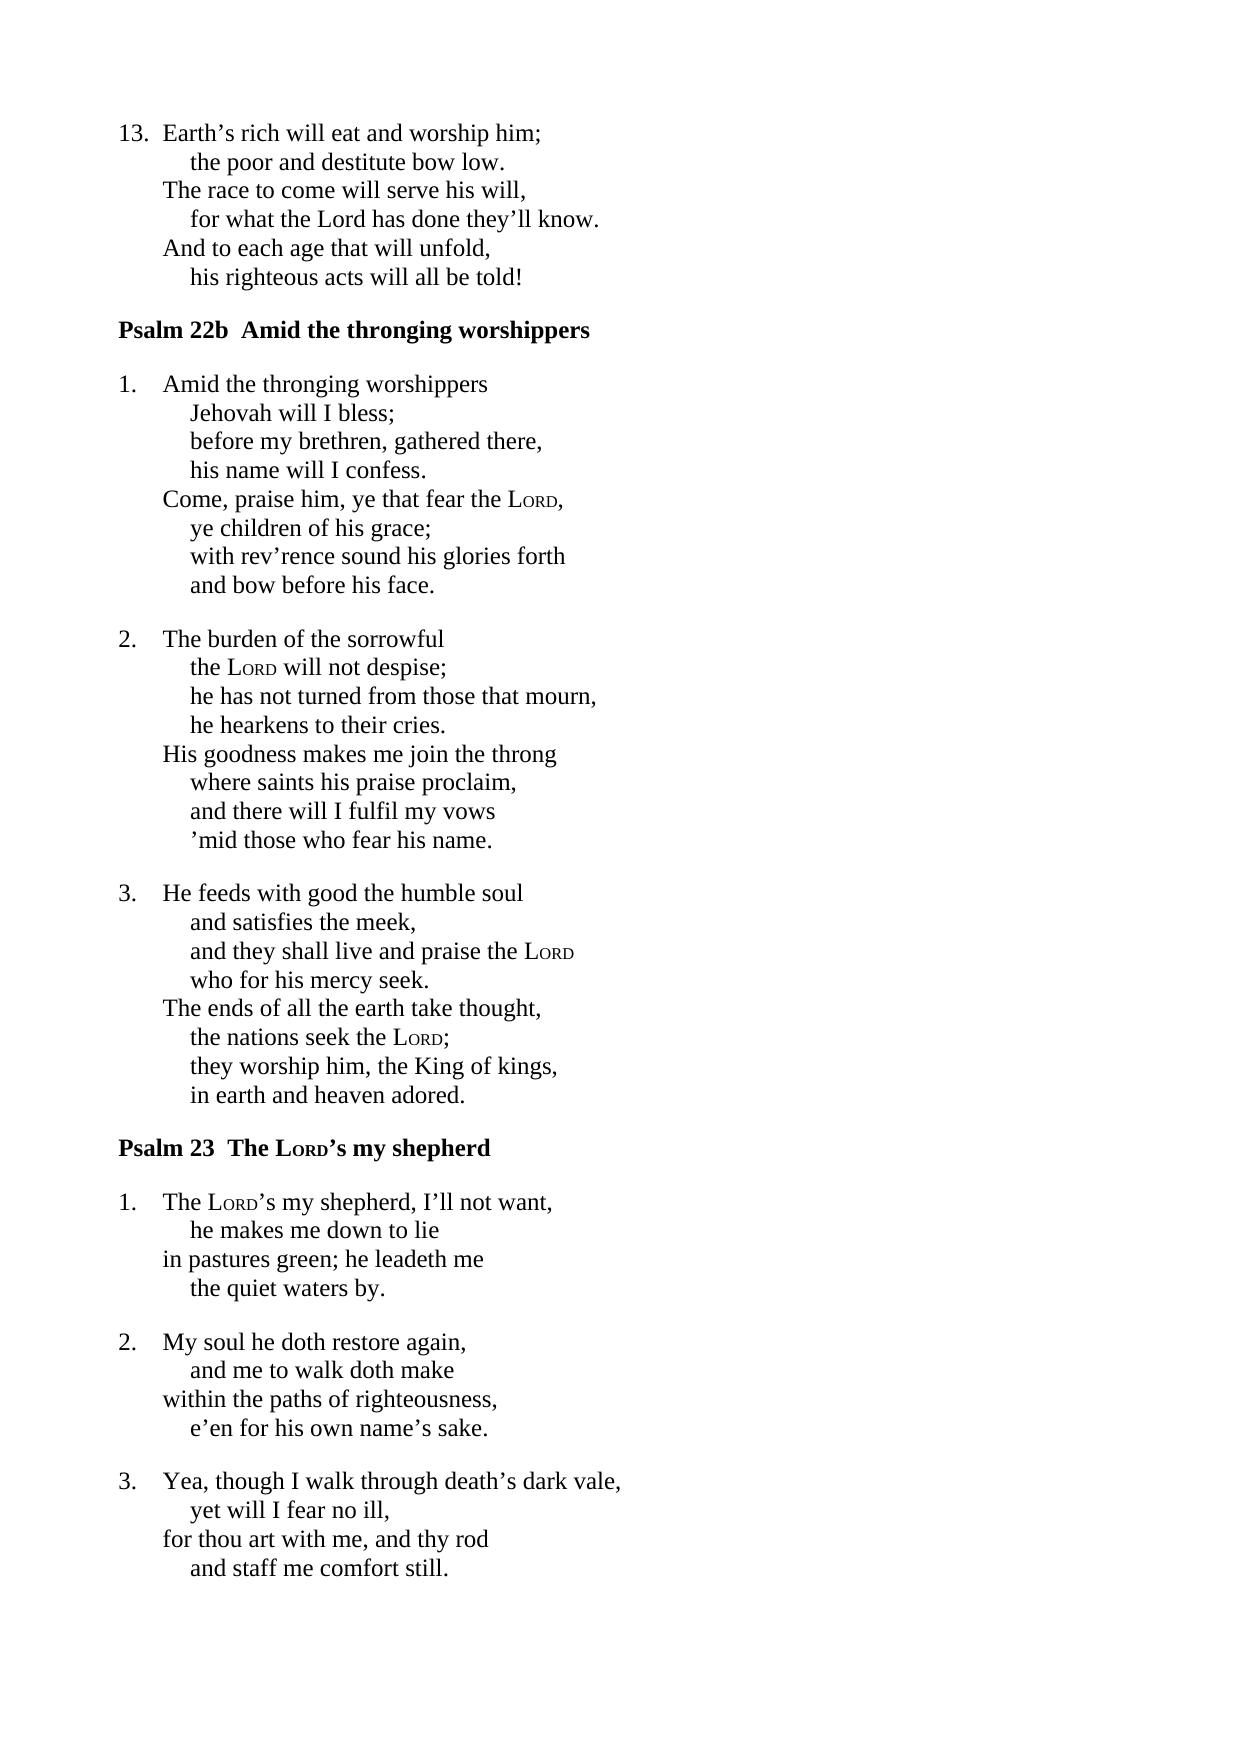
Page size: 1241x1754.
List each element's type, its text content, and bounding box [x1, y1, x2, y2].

text Come, praise him, ye that fear the Lord, [162, 484, 1122, 513]
text 2. The burden of the sorrowful [118, 624, 1122, 652]
text in pastures green; he leadeth me [162, 1244, 1122, 1273]
text who for his mercy seek. [171, 965, 1122, 993]
text ye children of his grace; [171, 513, 1122, 541]
text with rev’rence sound his glories forth [171, 541, 1122, 570]
text the poor and destitute bow low. [171, 147, 1122, 176]
text before my brethren, gathered there, [171, 426, 1122, 455]
text Jehovah will I bless; [171, 398, 1122, 426]
text the nations seek the Lord; [171, 1022, 1122, 1051]
text and satisfies the meek, [171, 907, 1122, 936]
text they worship him, the King of kings, [171, 1051, 1122, 1080]
text yet will I fear no ill, [171, 1495, 1122, 1524]
subtitle Psalm 23 The Lord’s my shepherd [118, 1133, 1122, 1162]
text and there will I fulfil my vows [171, 796, 1122, 825]
text for thou art with me, and thy rod [162, 1524, 1122, 1553]
text within the paths of righteousness, [162, 1384, 1122, 1413]
text for what the Lord has done they’ll know. [171, 204, 1122, 233]
text in earth and heaven adored. [171, 1080, 1122, 1108]
subtitle Psalm 22b Amid the thronging worshippers [118, 315, 1122, 344]
text 2. My soul he doth restore again, [118, 1327, 1122, 1355]
text and staff me comfort still. [171, 1553, 1122, 1581]
text he makes me down to lie [171, 1216, 1122, 1244]
text and bow before his face. [171, 570, 1122, 599]
text the Lord will not despise; [171, 652, 1122, 681]
text he hearkens to their cries. [171, 710, 1122, 739]
text he has not turned from those that mourn, [171, 681, 1122, 710]
text and they shall live and praise the Lord [171, 936, 1122, 965]
text ’mid those who fear his name. [171, 825, 1122, 854]
text 1. Amid the thronging worshippers [118, 369, 1122, 398]
text And to each age that will unfold, [162, 233, 1122, 262]
text 3. He feeds with good the humble soul [118, 878, 1122, 907]
text 13. Earth’s rich will eat and worship him; [118, 118, 1122, 147]
text e’en for his own name’s sake. [171, 1413, 1122, 1442]
text his righteous acts will all be told! [171, 262, 1122, 291]
text His goodness makes me join the throng [162, 739, 1122, 767]
text where saints his praise proclaim, [171, 767, 1122, 796]
text his name will I confess. [171, 455, 1122, 484]
text The ends of all the earth take thought, [162, 993, 1122, 1022]
text 3. Yea, though I walk through death’s dark vale, [118, 1466, 1122, 1495]
text 1. The Lord’s my shepherd, I’ll not want, [118, 1187, 1122, 1216]
text the quiet waters by. [171, 1273, 1122, 1302]
text The race to come will serve his will, [162, 176, 1122, 204]
text and me to walk doth make [171, 1355, 1122, 1384]
